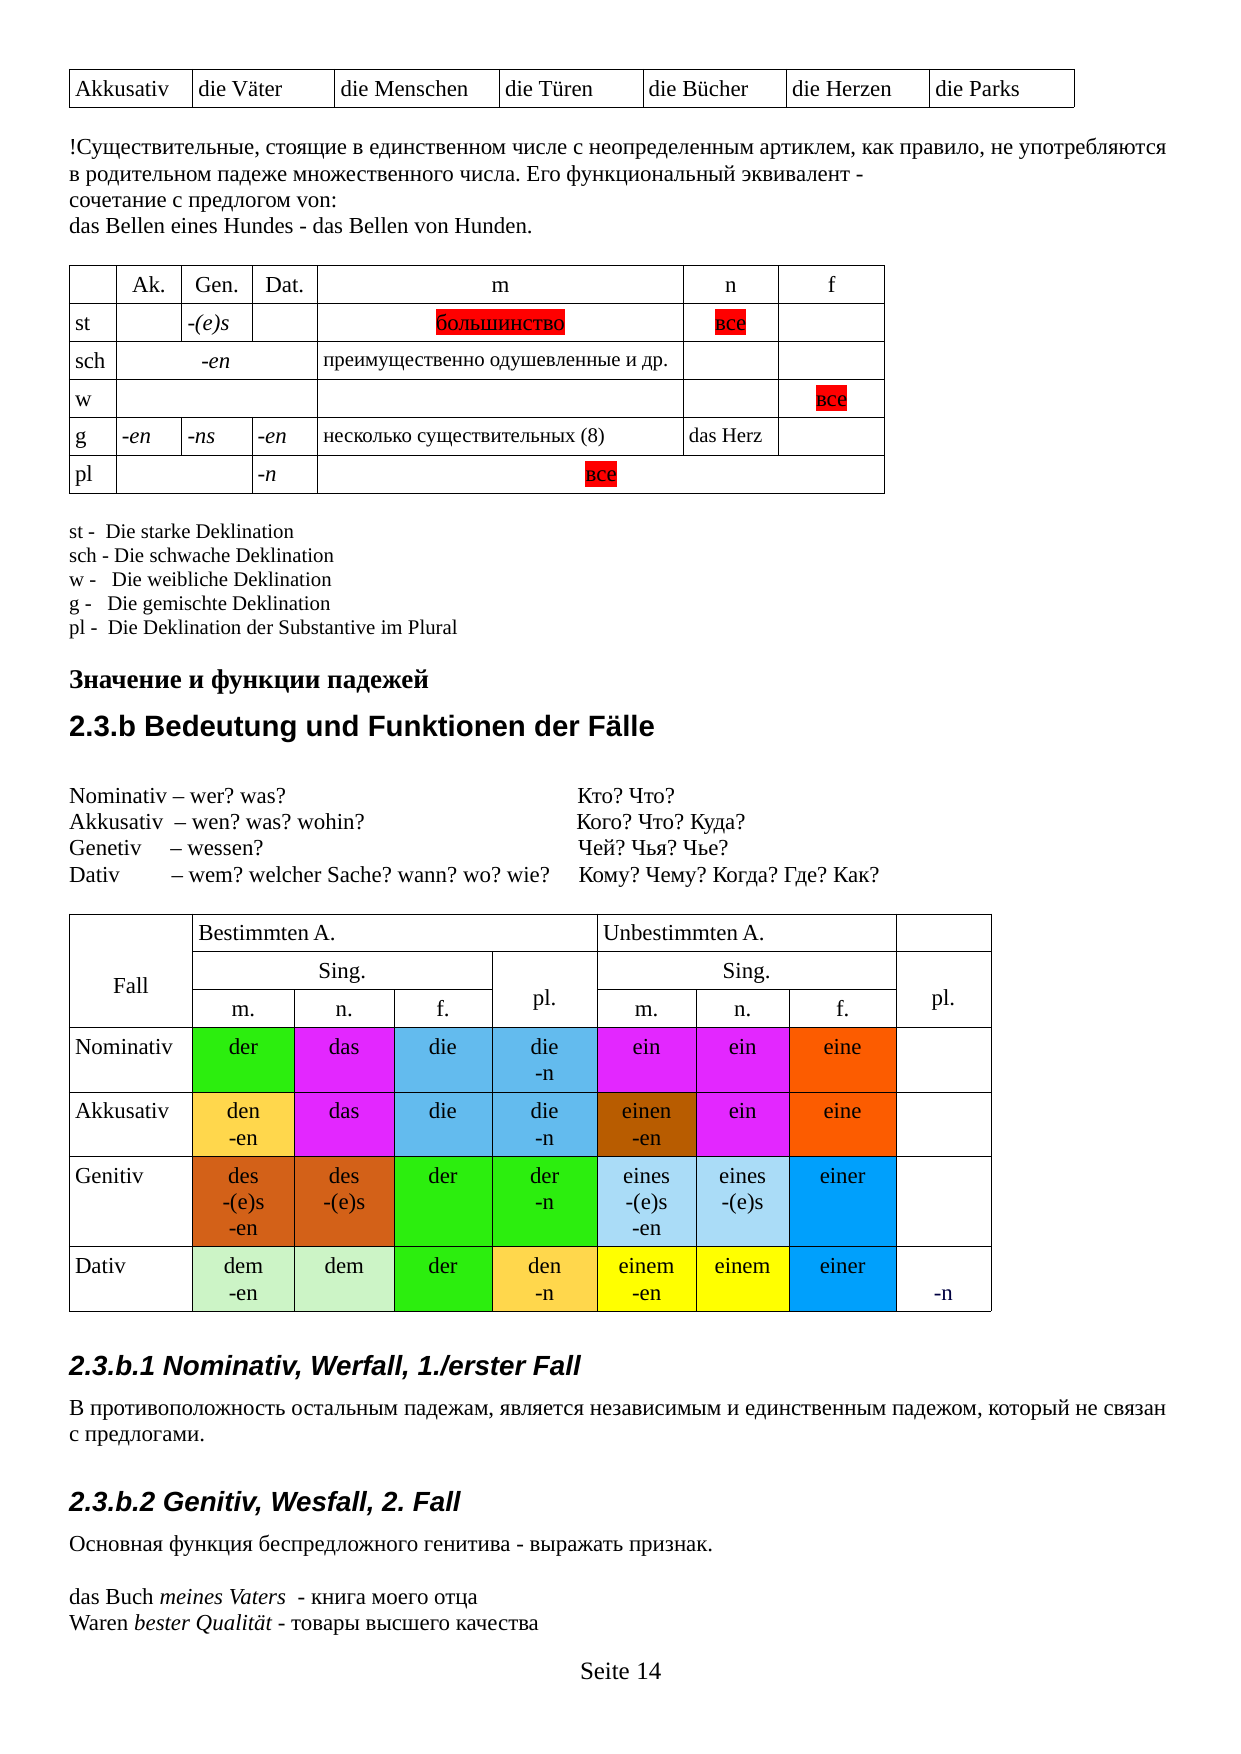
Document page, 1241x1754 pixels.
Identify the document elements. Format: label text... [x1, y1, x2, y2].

table_header die Väter [193, 70, 334, 107]
table_cell большинство [318, 304, 683, 341]
table_cell [779, 342, 884, 379]
table_cell des -(e)s -en [193, 1157, 294, 1246]
table_cell [117, 456, 252, 493]
table_cell n. [697, 990, 789, 1027]
table_cell -(e)s [182, 304, 252, 341]
table_cell ein [697, 1028, 789, 1092]
text Dativ – wem? welcher Sache? wann? wo? wie? Кому? Чему? Когда? Где? Как? [69, 861, 1172, 887]
text w - Die weibliche Deklination [69, 567, 1172, 591]
table_cell все [779, 380, 884, 417]
text сочетание с предлогом von: [69, 186, 1172, 212]
subtitle 2.3.b Bedeutung und Funktionen der Fälle [69, 709, 1172, 743]
table_cell f. [395, 990, 492, 1027]
table_cell g [70, 418, 116, 455]
text st - Die starke Deklination [69, 519, 1172, 543]
table_header Ak. [117, 266, 181, 303]
table_cell das Herz [684, 418, 778, 455]
table_cell st [70, 304, 116, 341]
table_cell преимущественно одушевленные и др. [318, 342, 683, 379]
table_cell das [295, 1093, 394, 1156]
table_cell m. [193, 990, 294, 1027]
table_header die Bücher [644, 70, 786, 107]
table_cell Dativ [70, 1247, 192, 1311]
table_cell -ns [182, 418, 252, 455]
table_cell der [395, 1247, 492, 1311]
table_cell dem -en [193, 1247, 294, 1311]
table_cell все [318, 456, 884, 493]
table_cell einer [790, 1247, 896, 1311]
table_header [70, 266, 116, 303]
table_cell pl. [493, 952, 597, 1027]
table_cell pl. [897, 952, 991, 1027]
table_cell den -n [493, 1247, 597, 1311]
table_cell die -n [493, 1093, 597, 1156]
table_cell n. [295, 990, 394, 1027]
table_cell [253, 304, 317, 341]
table_cell eines -(e)s [697, 1157, 789, 1246]
table_cell m. [598, 990, 696, 1027]
text pl - Die Deklination der Substantive im Plural [69, 615, 1172, 639]
text Nominativ – wer? was? Кто? Что? [69, 782, 1172, 808]
table_cell den -en [193, 1093, 294, 1156]
table_header Gen. [182, 266, 252, 303]
table_cell eines -(e)s -en [598, 1157, 696, 1246]
table_cell ein [697, 1093, 789, 1156]
table_cell [897, 1157, 991, 1246]
table_cell все [684, 304, 778, 341]
table_header Akkusativ [70, 70, 192, 107]
table_cell einem -en [598, 1247, 696, 1311]
text Waren bester Qualität - товары высшего качества [69, 1609, 1172, 1635]
table_header die Parks [930, 70, 1074, 107]
table_header die Menschen [335, 70, 499, 107]
table_cell Akkusativ [70, 1093, 192, 1156]
table_cell [779, 304, 884, 341]
table_header m [318, 266, 683, 303]
table_header Bestimmten A. [193, 915, 597, 951]
table_cell der [193, 1028, 294, 1092]
table_cell -n [253, 456, 317, 493]
table_cell einem [697, 1247, 789, 1311]
table_header n [684, 266, 778, 303]
table_cell der [395, 1157, 492, 1246]
table_header die Herzen [787, 70, 929, 107]
table_cell sch [70, 342, 116, 379]
table_cell eine [790, 1028, 896, 1092]
table_cell [897, 1028, 991, 1092]
table_cell [117, 380, 317, 417]
table_cell [117, 304, 181, 341]
text Значение и функции падежей [69, 663, 1172, 694]
table_cell Sing. [598, 952, 896, 989]
text !Существительные, стоящие в единственном числе с неопределенным артиклем, как правило, не употребляются в родительном падеже множественного числа. Его функциональный эквивалент - [69, 133, 1172, 186]
table_cell pl [70, 456, 116, 493]
table_cell -en [117, 418, 181, 455]
table_cell несколько существительных (8) [318, 418, 683, 455]
table_header Dat. [253, 266, 317, 303]
table_cell w [70, 380, 116, 417]
text g - Die gemischte Deklination [69, 591, 1172, 615]
table_cell der -n [493, 1157, 597, 1246]
table_cell -n [897, 1247, 991, 1311]
table_cell ein [598, 1028, 696, 1092]
table_header [897, 915, 991, 951]
text Akkusativ – wen? was? wohin? Кого? Что? Куда? [69, 808, 1172, 834]
text Основная функция беспредложного генитива - выражать признак. [69, 1530, 1172, 1556]
table_cell [318, 380, 683, 417]
table_cell einer [790, 1157, 896, 1246]
table_cell eine [790, 1093, 896, 1156]
table_cell -en [253, 418, 317, 455]
subtitle 2.3.b.2 Genitiv, Wesfall, 2. Fall [69, 1486, 1172, 1517]
table_cell des -(e)s [295, 1157, 394, 1246]
table_cell einen -en [598, 1093, 696, 1156]
table_cell Genitiv [70, 1157, 192, 1246]
table_cell [684, 380, 778, 417]
table_cell f. [790, 990, 896, 1027]
table_cell [684, 342, 778, 379]
table_header f [779, 266, 884, 303]
text das Buch meines Vaters - книга моего отца [69, 1583, 1172, 1609]
table_header Fall [70, 915, 192, 1027]
table_cell die [395, 1093, 492, 1156]
table_cell Sing. [193, 952, 492, 989]
table_header Unbestimmten A. [598, 915, 896, 951]
text В противоположность остальным падежам, является независимым и единственным падежом, который не связан с предлогами. [69, 1394, 1172, 1447]
table_cell Nominativ [70, 1028, 192, 1092]
text das Bellen eines Hundes - das Bellen von Hunden. [69, 212, 1172, 239]
table_cell das [295, 1028, 394, 1092]
table_header die Türen [500, 70, 643, 107]
text sch - Die schwache Deklination [69, 543, 1172, 567]
table_cell die -n [493, 1028, 597, 1092]
table_cell [779, 418, 884, 455]
table_cell -en [117, 342, 317, 379]
text Genetiv – wessen? Чей? Чья? Чье? [69, 834, 1172, 861]
table_cell [897, 1093, 991, 1156]
subtitle 2.3.b.1 Nominativ, Werfall, 1./erster Fall [69, 1350, 1172, 1382]
table_cell dem [295, 1247, 394, 1311]
table_cell die [395, 1028, 492, 1092]
